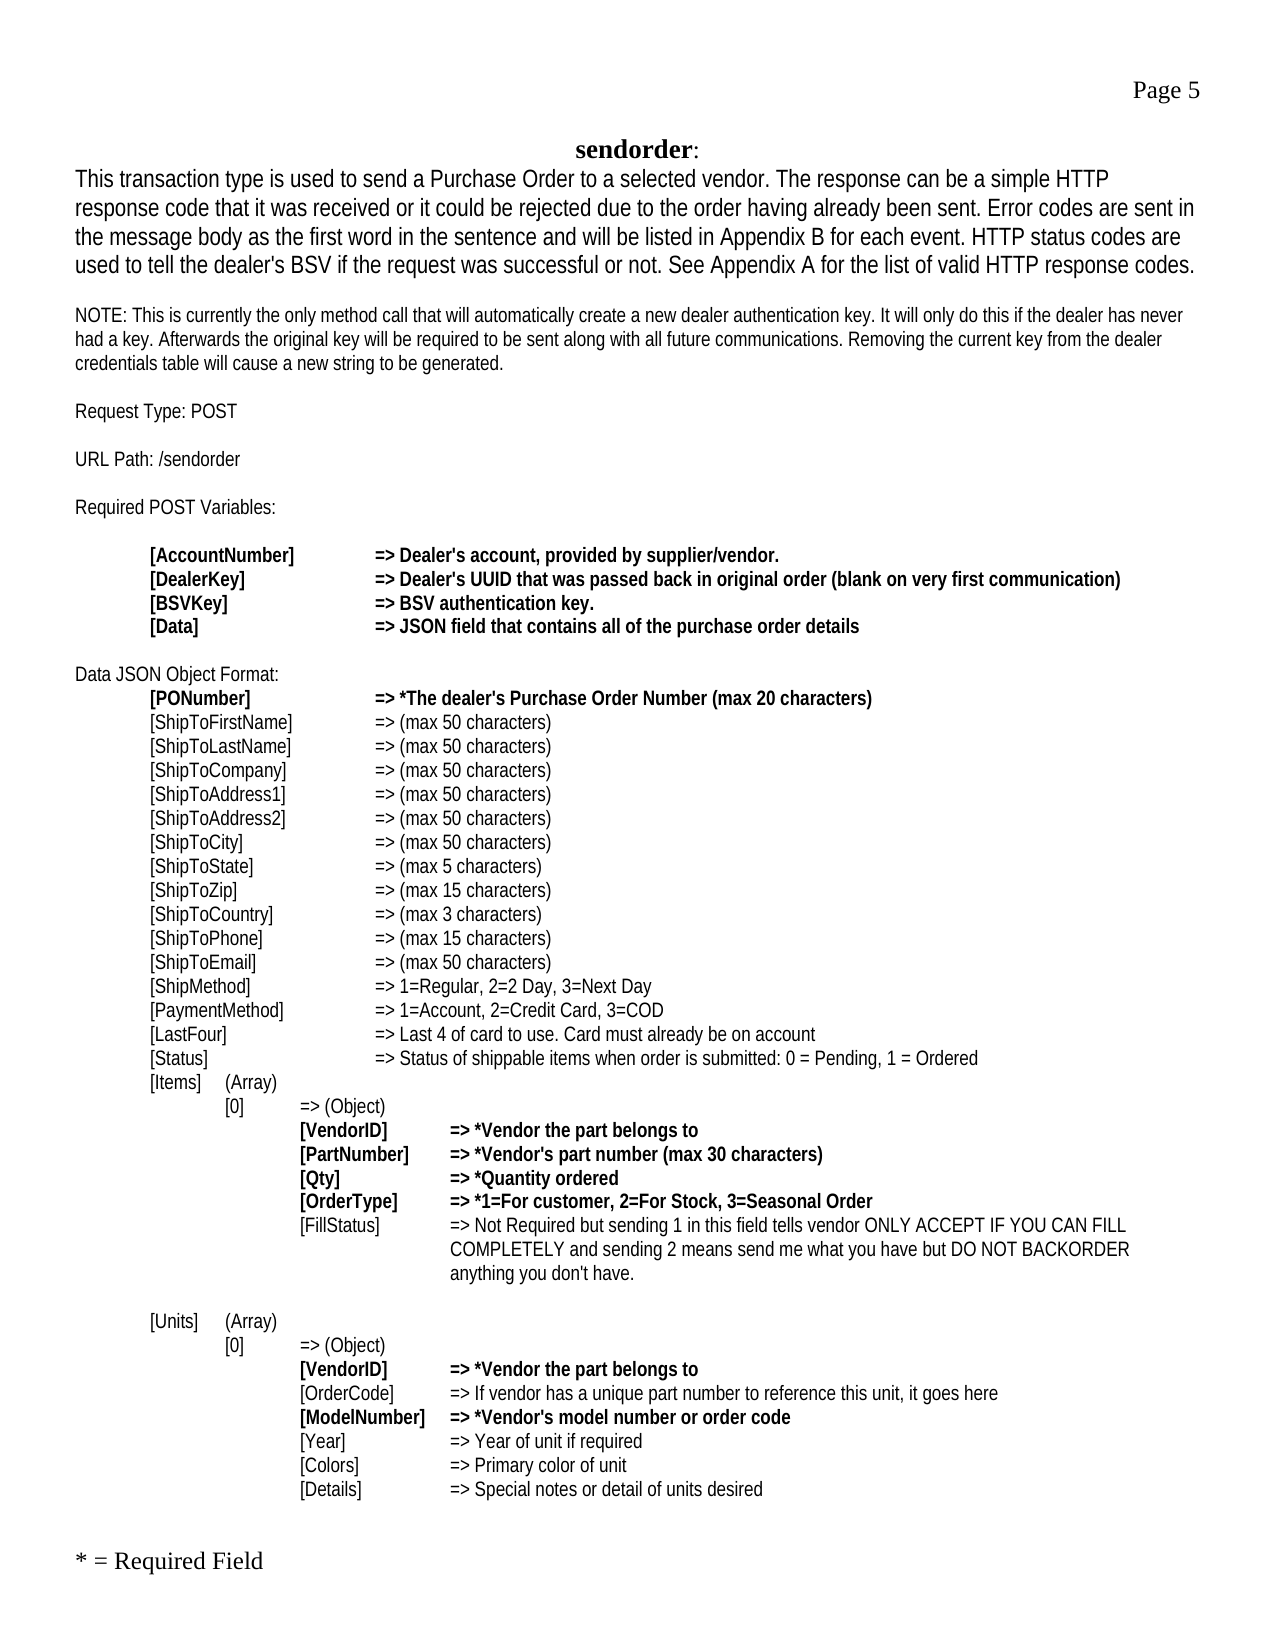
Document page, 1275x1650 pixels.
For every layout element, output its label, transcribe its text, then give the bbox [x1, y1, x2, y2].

text [BSVKey] => BSV authentication key. [75, 590, 1200, 614]
text [FillStatus] => Not Required but sending 1 in this field tells vendor ONLY ACCEPT IF YOU CAN FILL COMPLETELY and sending 2 means send me what you have but DO NOT BACKORDER anything you don't have. [300, 1213, 1200, 1285]
text [Qty] => *Quantity ordered [75, 1165, 1200, 1189]
text [ModelNumber] => *Vendor's model number or order code [75, 1405, 1200, 1429]
text [PaymentMethod] => 1=Account, 2=Credit Card, 3=COD [75, 998, 1200, 1022]
text [0] => (Object) [75, 1333, 1200, 1357]
text [OrderType] => *1=For customer, 2=For Stock, 3=Seasonal Order [75, 1189, 1200, 1213]
text NOTE: This is currently the only method call that will automatically create a new dealer authentication key. It will only do this if the dealer has never had a key. Afterwards the original key will be required to be sent along with all future communications. Removing the current key from the dealer credentials table will cause a new string to be generated. [75, 303, 1200, 375]
text [ShipToState] => (max 5 characters) [75, 854, 1200, 878]
text [LastFour] => Last 4 of card to use. Card must already be on account [75, 1022, 1200, 1046]
text This transaction type is used to send a Purchase Order to a selected vendor. The response can be a simple HTTP response code that it was received or it could be rejected due to the order having already been sent. Error codes are sent in the message body as the first word in the sentence and will be listed in Appendix B for each event. HTTP status codes are used to tell the dealer's BSV if the request was successful or not. See Appendix A for the list of valid HTTP response codes. [75, 164, 1200, 279]
text [ShipToAddress1] => (max 50 characters) [75, 782, 1200, 806]
text Request Type: POST [75, 399, 1200, 423]
text [Colors] => Primary color of unit [75, 1453, 1200, 1477]
text [OrderCode] => If vendor has a unique part number to reference this unit, it goes here [75, 1381, 1200, 1405]
text [ShipToZip] => (max 15 characters) [75, 878, 1200, 902]
text [ShipToFirstName] => (max 50 characters) [75, 710, 1200, 734]
text Required POST Variables: [75, 494, 1200, 518]
text [PONumber] => *The dealer's Purchase Order Number (max 20 characters) [75, 686, 1200, 710]
text [VendorID] => *Vendor the part belongs to [75, 1357, 1200, 1381]
text [Year] => Year of unit if required [75, 1429, 1200, 1453]
text URL Path: /sendorder [75, 447, 1200, 471]
text [Status] => Status of shippable items when order is submitted: 0 = Pending, 1 = Ordered [75, 1046, 1200, 1069]
text [ShipToLastName] => (max 50 characters) [75, 734, 1200, 758]
text [AccountNumber] => Dealer's account, provided by supplier/vendor. [75, 542, 1200, 566]
text [ShipToCity] => (max 50 characters) [75, 830, 1200, 854]
text [Details] => Special notes or detail of units desired [75, 1477, 1200, 1501]
text [ShipToEmail] => (max 50 characters) [75, 950, 1200, 974]
text sendorder: [75, 133, 1200, 164]
text [ShipMethod] => 1=Regular, 2=2 Day, 3=Next Day [75, 974, 1200, 998]
text [PartNumber] => *Vendor's part number (max 30 characters) [75, 1141, 1200, 1165]
text Data JSON Object Format: [75, 662, 1200, 686]
text [Units] (Array) [75, 1309, 1200, 1333]
text [0] => (Object) [75, 1093, 1200, 1117]
text [ShipToAddress2] => (max 50 characters) [75, 806, 1200, 830]
text [Data] => JSON field that contains all of the purchase order details [75, 614, 1200, 638]
text [VendorID] => *Vendor the part belongs to [75, 1117, 1200, 1141]
text [ShipToCountry] => (max 3 characters) [75, 902, 1200, 926]
text [Items] (Array) [75, 1069, 1200, 1093]
text [DealerKey] => Dealer's UUID that was passed back in original order (blank on very first communication) [75, 566, 1200, 590]
text [ShipToCompany] => (max 50 characters) [75, 758, 1200, 782]
text [ShipToPhone] => (max 15 characters) [75, 926, 1200, 950]
